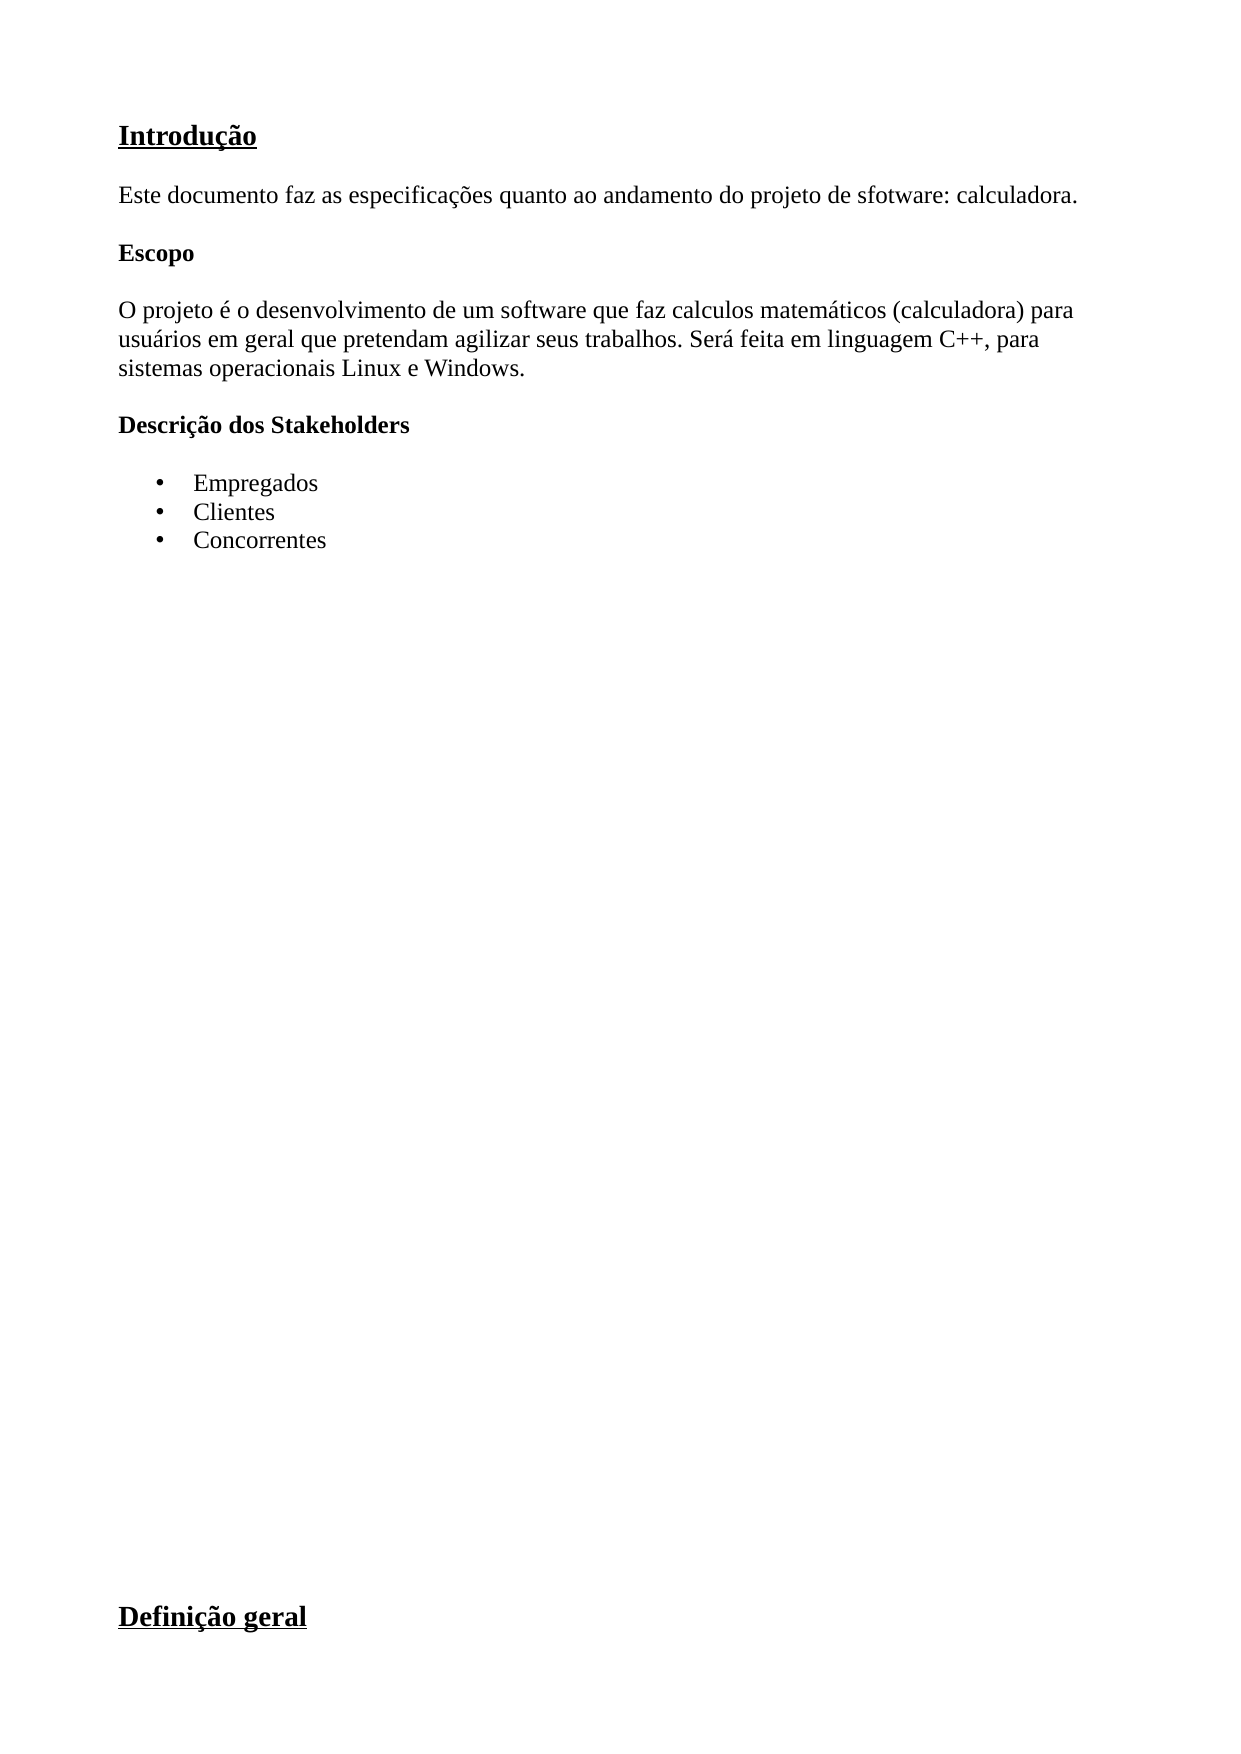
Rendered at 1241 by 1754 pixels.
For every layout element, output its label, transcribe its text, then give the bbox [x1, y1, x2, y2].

list Empregados [156, 468, 1122, 497]
list Concorrentes [156, 525, 1122, 554]
list Clientes [156, 497, 1122, 525]
text Este documento faz as especificações quanto ao andamento do projeto de sfotware: calculadora. [118, 180, 1122, 209]
text O projeto é o desenvolvimento de um software que faz calculos matemáticos (calculadora) para [118, 295, 1122, 324]
text Definição geral [118, 1599, 1122, 1632]
text Introdução [118, 118, 1122, 152]
text Descrição dos Stakeholders [118, 410, 1122, 439]
text usuários em geral que pretendam agilizar seus trabalhos. Será feita em linguagem C++, para sistemas operacionais Linux e Windows. [118, 324, 1122, 382]
text Escopo [118, 238, 1122, 267]
